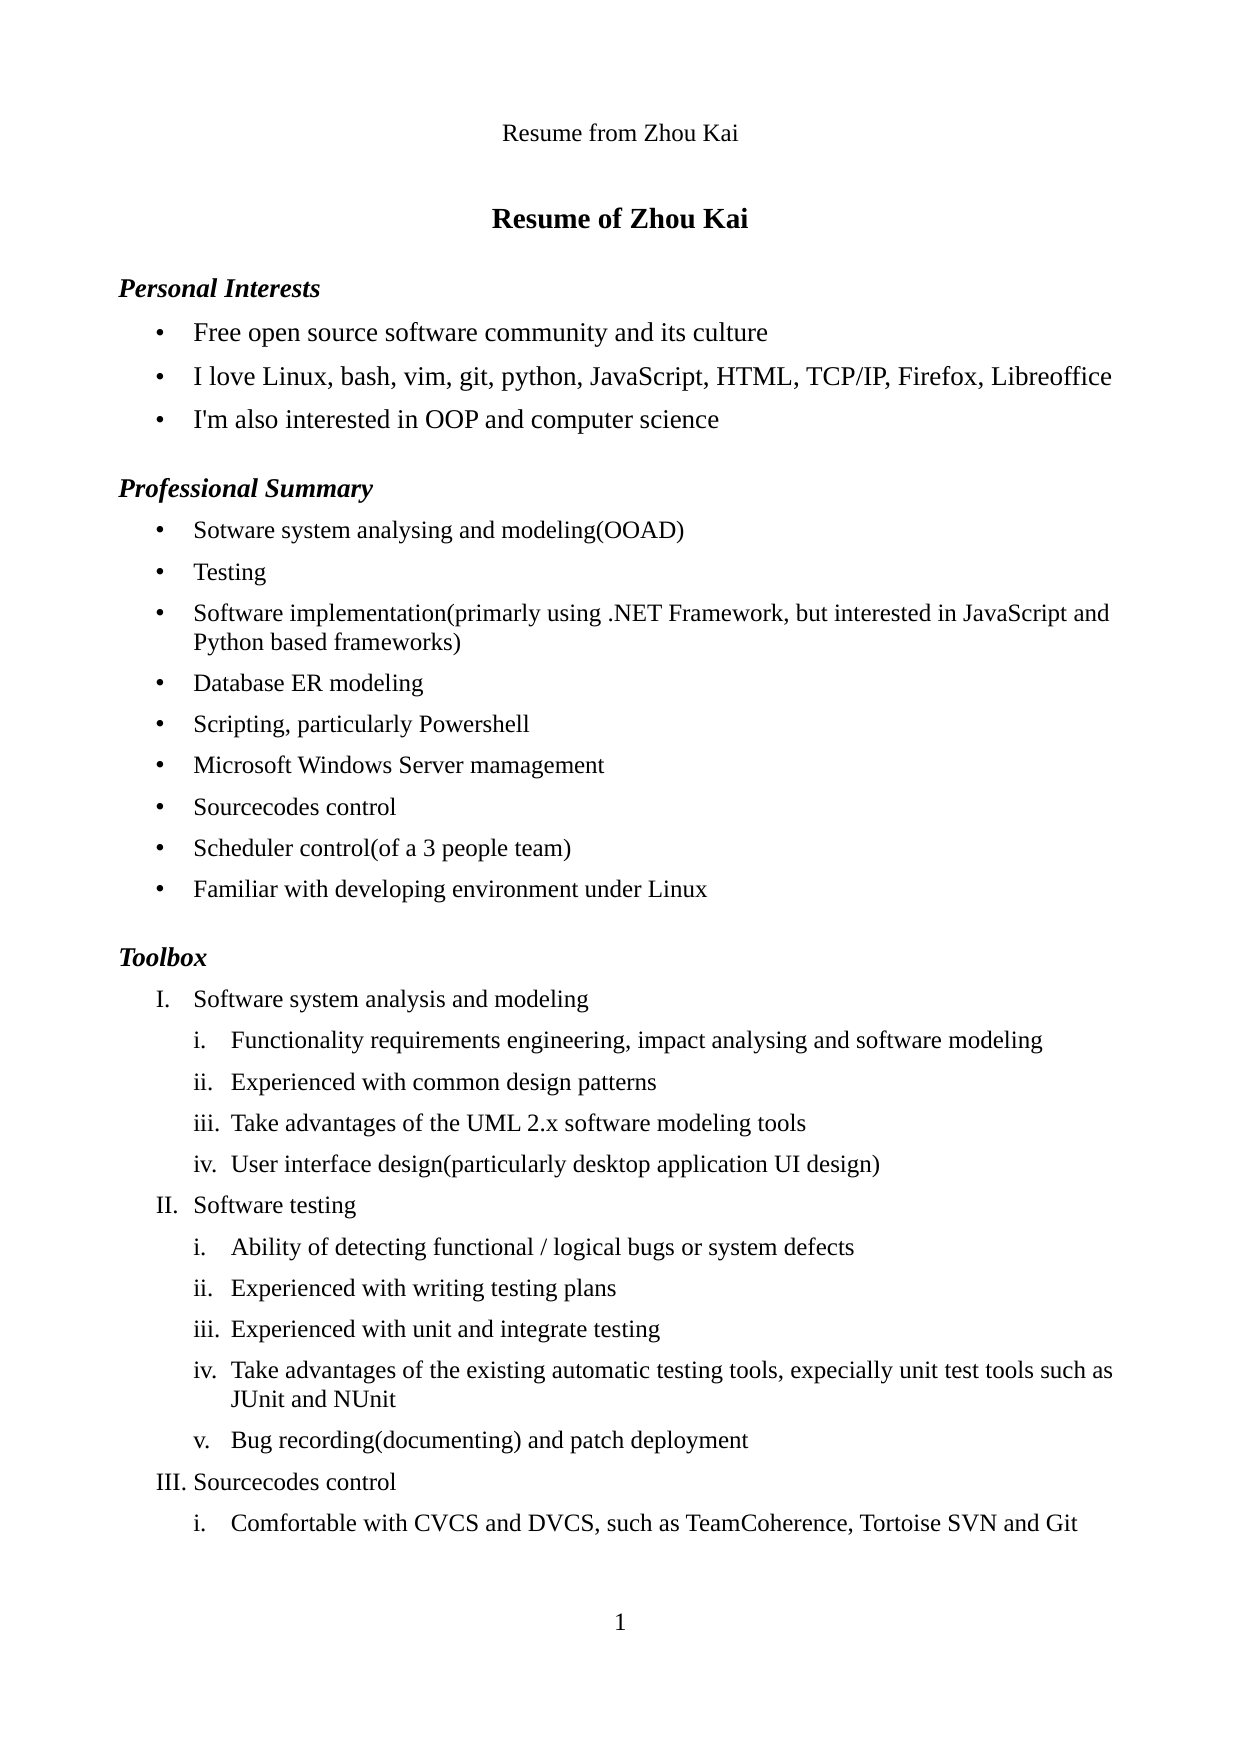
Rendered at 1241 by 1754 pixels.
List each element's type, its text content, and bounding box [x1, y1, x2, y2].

list Microsoft Windows Server mamagement [156, 751, 1122, 779]
list Bug recording(documenting) and patch deployment [193, 1426, 1122, 1454]
list I love Linux, bash, vim, git, python, JavaScript, HTML, TCP/IP, Firefox, Libreoffice [156, 360, 1122, 391]
subtitle Personal Interests [118, 272, 1122, 303]
list Sourcecodes control [156, 1467, 1122, 1496]
subtitle Professional Summary [118, 472, 1122, 503]
list Sotware system analysing and modeling(OOAD) [156, 516, 1122, 544]
subtitle Toolbox [118, 941, 1122, 972]
list Functionality requirements engineering, impact analysing and software modeling [193, 1026, 1122, 1054]
list Database ER modeling [156, 668, 1122, 697]
list I'm also interested in OOP and computer science [156, 403, 1122, 434]
list Scheduler control(of a 3 people team) [156, 833, 1122, 862]
list User interface design(particularly desktop application UI design) [193, 1149, 1122, 1178]
list Comfortable with CVCS and DVCS, such as TeamCoherence, Tortoise SVN and Git [193, 1508, 1122, 1537]
list Software system analysis and modeling [156, 984, 1122, 1013]
list Experienced with unit and integrate testing [193, 1314, 1122, 1343]
list Ability of detecting functional / logical bugs or system defects [193, 1232, 1122, 1261]
list Testing [156, 557, 1122, 586]
list Scripting, particularly Powershell [156, 709, 1122, 738]
list Software implementation(primarly using .NET Framework, but interested in JavaScript and Python based frameworks) [156, 598, 1122, 656]
list Sourcecodes control [156, 792, 1122, 821]
list Experienced with common design patterns [193, 1067, 1122, 1096]
list Experienced with writing testing plans [193, 1273, 1122, 1302]
list Take advantages of the existing automatic testing tools, expecially unit test tools such as JUnit and NUnit [193, 1356, 1122, 1413]
title Resume of Zhou Kai [118, 201, 1122, 235]
list Familiar with developing environment under Linux [156, 874, 1122, 903]
list Free open source software community and its culture [156, 316, 1122, 347]
list Software testing [156, 1191, 1122, 1219]
list Take advantages of the UML 2.x software modeling tools [193, 1108, 1122, 1137]
